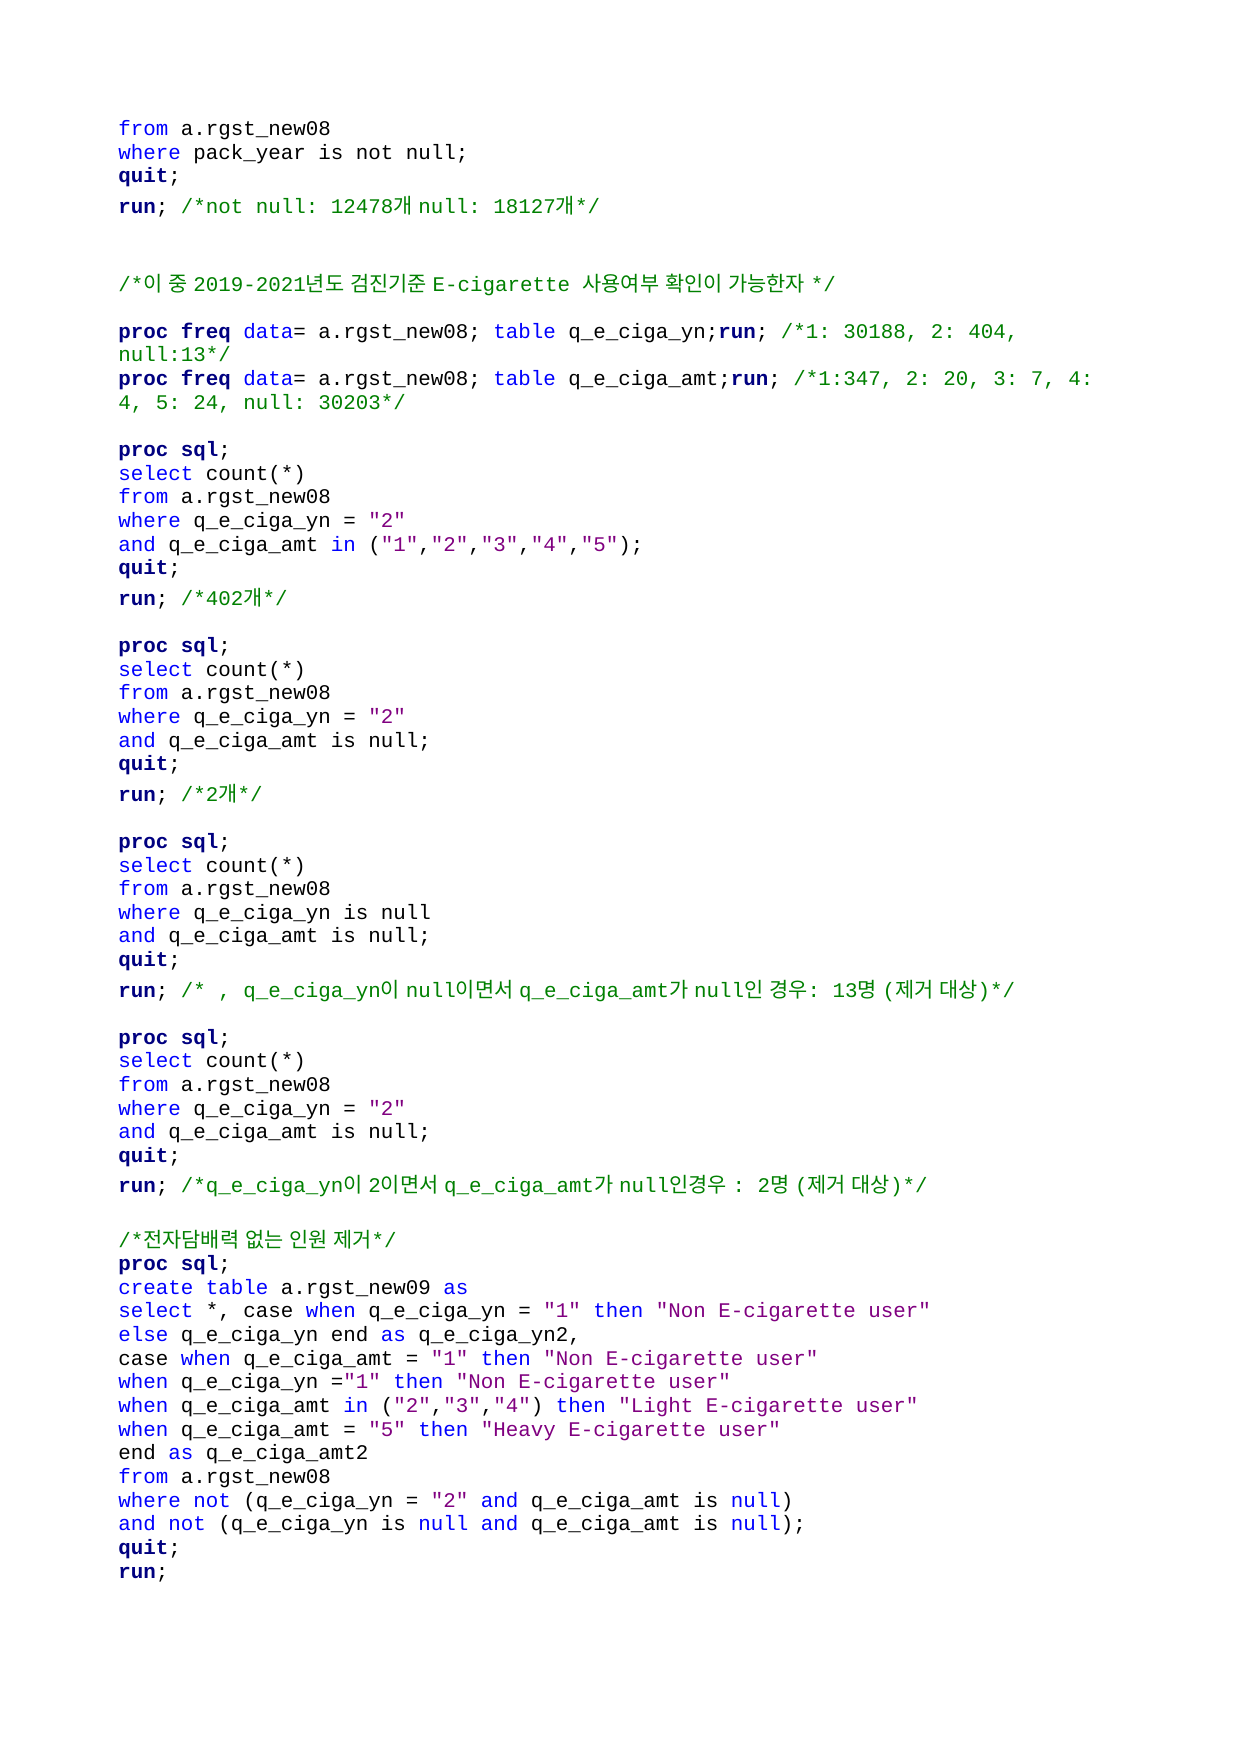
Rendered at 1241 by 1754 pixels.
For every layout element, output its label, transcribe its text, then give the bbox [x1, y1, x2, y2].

text when q_e_ciga_amt in ("2","3","4") then "Light E-cigarette user" [118, 1395, 1122, 1419]
text select count(*) [118, 463, 1122, 486]
text proc sql; [118, 831, 1122, 854]
text from a.rgst_new08 [118, 1466, 1122, 1490]
text proc freq data= a.rgst_new08; table q_e_ciga_yn;run; /*1: 30188, 2: 404, null:13*/ [118, 321, 1122, 368]
text quit; [118, 557, 1122, 581]
text and q_e_ciga_amt is null; [118, 926, 1122, 949]
text select count(*) [118, 854, 1122, 878]
text where q_e_ciga_yn is null [118, 902, 1122, 926]
text quit; [118, 949, 1122, 973]
text quit; [118, 165, 1122, 189]
text where not (q_e_ciga_yn = "2" and q_e_ciga_amt is null) [118, 1490, 1122, 1513]
text else q_e_ciga_yn end as q_e_ciga_yn2, [118, 1324, 1122, 1348]
text case when q_e_ciga_amt = "1" then "Non E-cigarette user" [118, 1348, 1122, 1371]
text run; /*2개*/ [118, 777, 1122, 807]
text proc sql; [118, 635, 1122, 659]
text and q_e_ciga_amt is null; [118, 1121, 1122, 1145]
text select count(*) [118, 659, 1122, 682]
text where q_e_ciga_yn = "2" [118, 1098, 1122, 1121]
text /*이 중 2019-2021년도 검진기준 E-cigarette 사용여부 확인이 가능한자 */ [118, 267, 1122, 297]
text run; /*402개*/ [118, 581, 1122, 611]
text from a.rgst_new08 [118, 682, 1122, 706]
text quit; [118, 1537, 1122, 1561]
text proc freq data= a.rgst_new08; table q_e_ciga_amt;run; /*1:347, 2: 20, 3: 7, 4: 4, 5: 24, null: 30203*/ [118, 368, 1122, 415]
text and q_e_ciga_amt in ("1","2","3","4","5"); [118, 534, 1122, 557]
text run; /*not null: 12478개 null: 18127개*/ [118, 189, 1122, 219]
text proc sql; [118, 439, 1122, 463]
text and not (q_e_ciga_yn is null and q_e_ciga_amt is null); [118, 1513, 1122, 1537]
text when q_e_ciga_amt = "5" then "Heavy E-cigarette user" [118, 1419, 1122, 1442]
text where pack_year is not null; [118, 142, 1122, 165]
text and q_e_ciga_amt is null; [118, 729, 1122, 753]
text select *, case when q_e_ciga_yn = "1" then "Non E-cigarette user" [118, 1301, 1122, 1324]
text where q_e_ciga_yn = "2" [118, 706, 1122, 729]
text create table a.rgst_new09 as [118, 1277, 1122, 1301]
text quit; [118, 753, 1122, 777]
text from a.rgst_new08 [118, 486, 1122, 510]
text from a.rgst_new08 [118, 878, 1122, 902]
text where q_e_ciga_yn = "2" [118, 510, 1122, 534]
text proc sql; [118, 1253, 1122, 1277]
text end as q_e_ciga_amt2 [118, 1442, 1122, 1466]
text from a.rgst_new08 [118, 118, 1122, 142]
text run; /* , q_e_ciga_yn이 null이면서 q_e_ciga_amt가 null인 경우: 13명 (제거 대상)*/ [118, 973, 1122, 1003]
text from a.rgst_new08 [118, 1074, 1122, 1098]
text run; /*q_e_ciga_yn이 2이면서 q_e_ciga_amt가 null인경우 : 2명 (제거 대상)*/ [118, 1169, 1122, 1199]
text /*전자담배력 없는 인원 제거*/ [118, 1223, 1122, 1253]
text when q_e_ciga_yn ="1" then "Non E-cigarette user" [118, 1371, 1122, 1395]
text run; [118, 1561, 1122, 1584]
text quit; [118, 1145, 1122, 1169]
text select count(*) [118, 1051, 1122, 1074]
text proc sql; [118, 1027, 1122, 1051]
